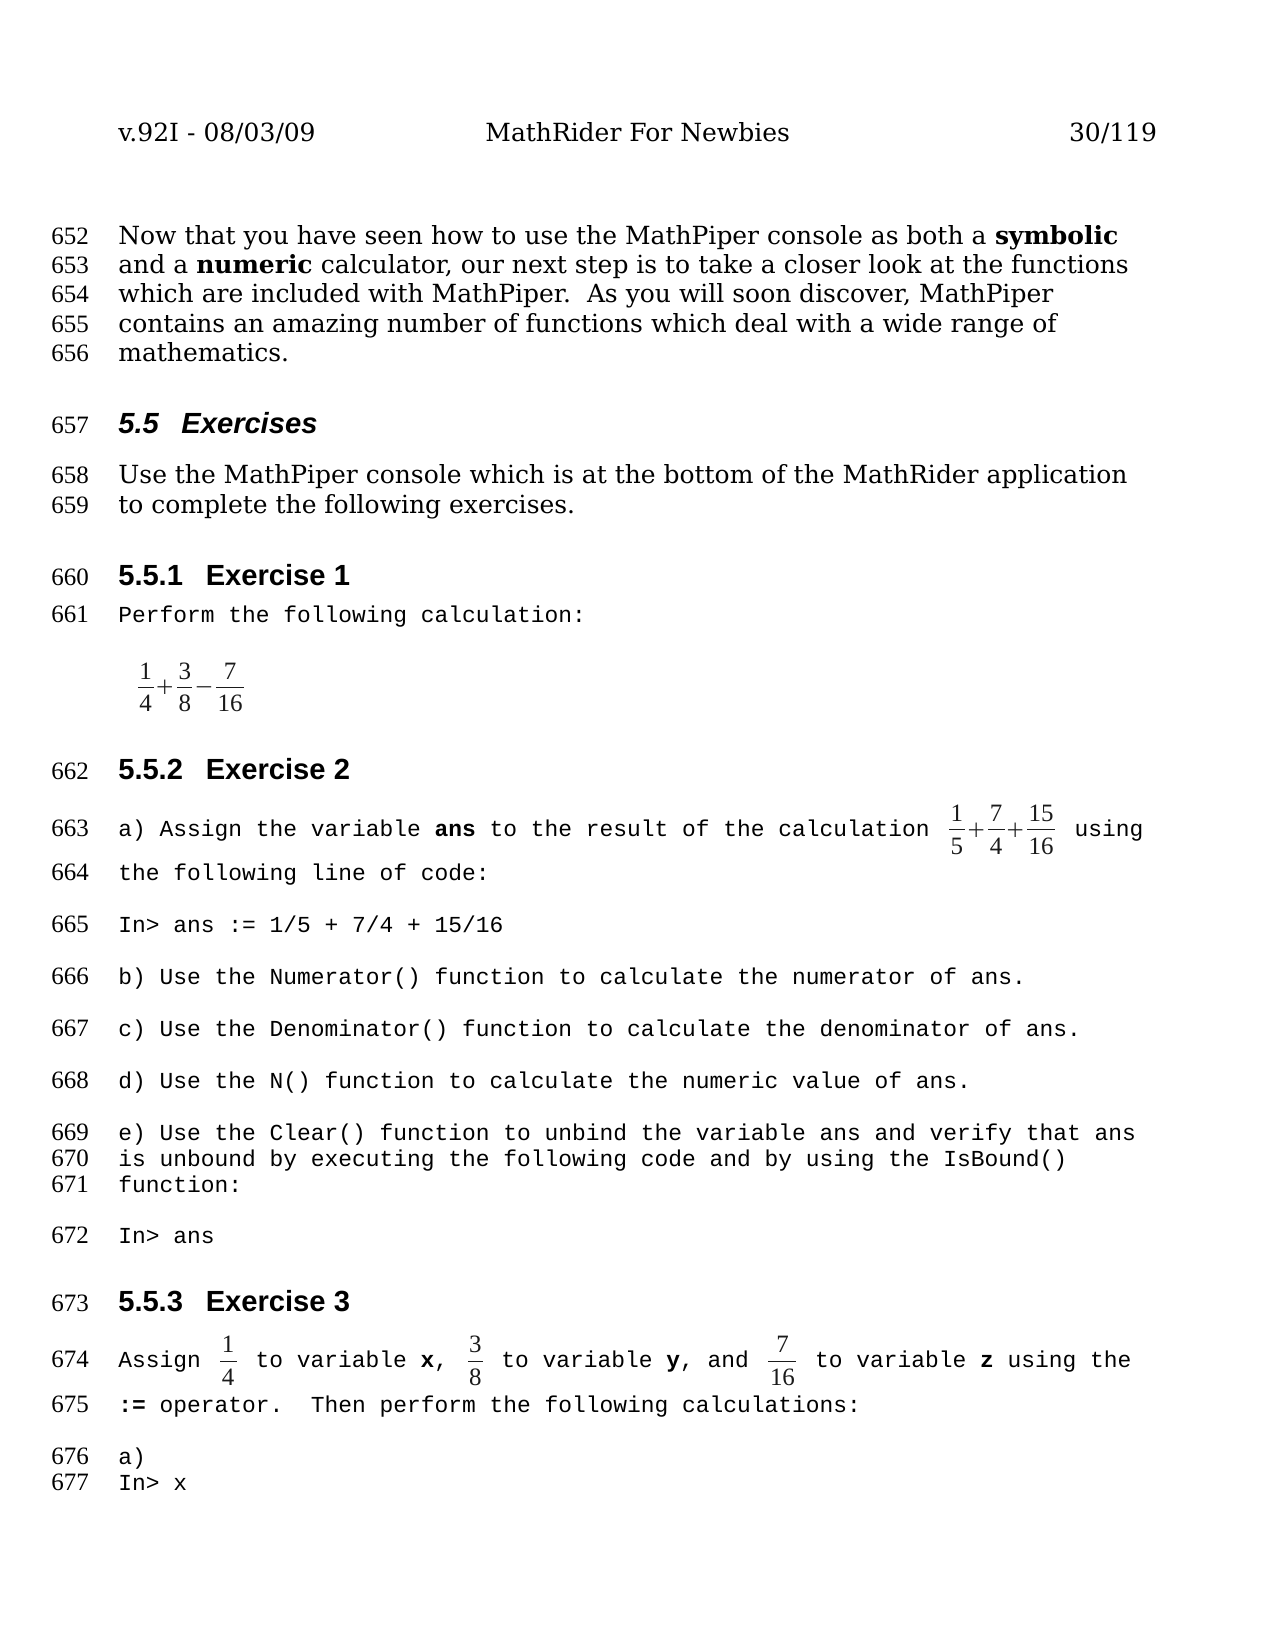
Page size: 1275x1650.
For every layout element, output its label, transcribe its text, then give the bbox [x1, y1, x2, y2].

text Assignto variable x,to variable y, andto variable z using the := operator. Then perform the following calculations: [118, 1329, 1157, 1419]
text c) Use the Denominator() function to calculate the denominator of ans. [118, 1017, 1157, 1043]
subtitle Exercise 2 [118, 752, 1157, 786]
text In> ans [118, 1225, 1157, 1251]
text b) Use the Numerator() function to calculate the numerator of ans. [118, 966, 1157, 991]
subtitle Exercise 3 [118, 1284, 1157, 1317]
text d) Use the N() function to calculate the numeric value of ans. [118, 1069, 1157, 1095]
subtitle Exercises [118, 406, 1157, 440]
text Now that you have seen how to use the MathPiper console as both a symbolic and a numeric calculator, our next step is to take a closer look at the functions which are included with MathPiper. As you will soon discover, MathPiper contains an amazing number of functions which deal with a wide range of mathematics. [118, 221, 1157, 367]
text Perform the following calculation: [118, 604, 1157, 629]
text e) Use the Clear() function to unbind the variable ans and verify that ans is unbound by executing the following code and by using the IsBound() function: [118, 1121, 1157, 1199]
text Use the MathPiper console which is at the bottom of the MathRider application to complete the following exercises. [118, 461, 1157, 519]
text a) [118, 1445, 1157, 1471]
subtitle Exercise 1 [118, 558, 1157, 592]
text In> x [118, 1471, 1157, 1497]
text In> ans := 1/5 + 7/4 + 15/16 [118, 914, 1157, 939]
text a) Assign the variable ans to the result of the calculationusing the following line of code: [118, 798, 1157, 888]
